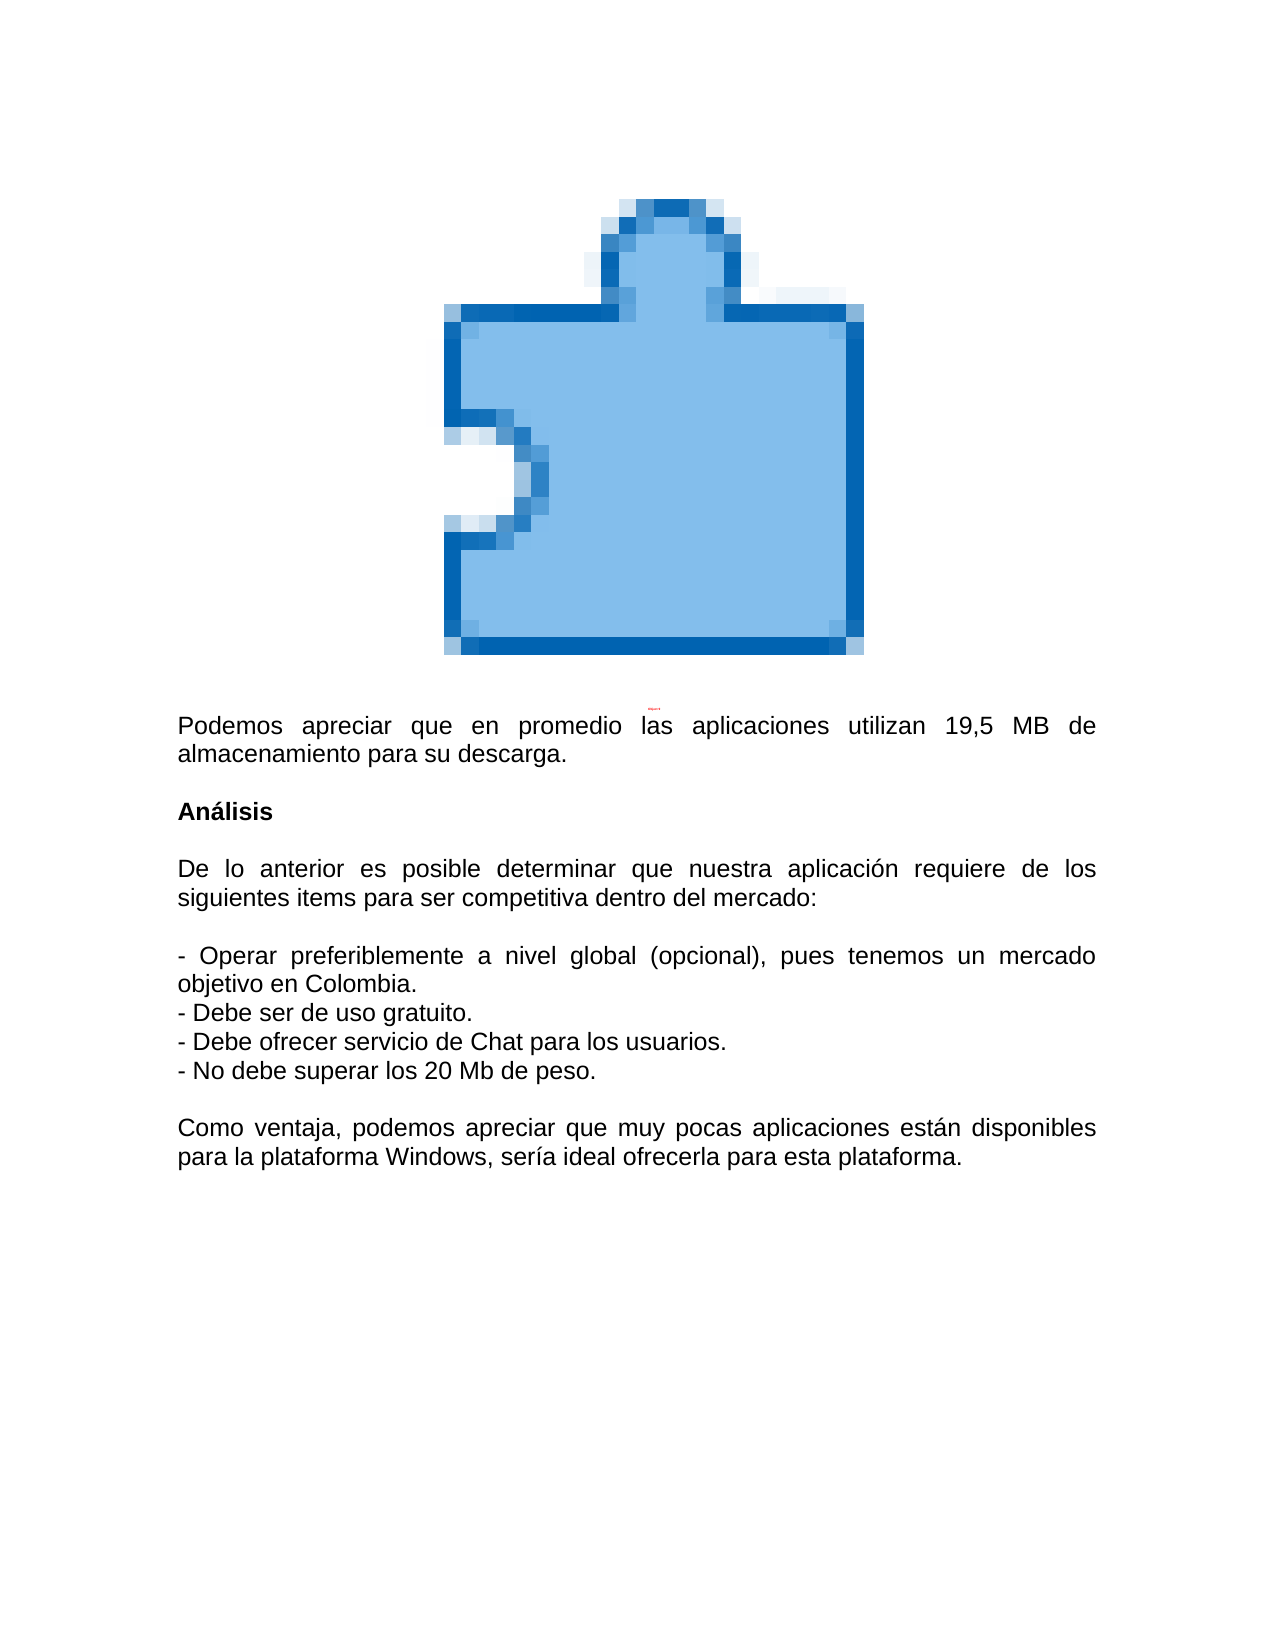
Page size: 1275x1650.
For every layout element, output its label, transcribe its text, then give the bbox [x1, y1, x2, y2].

text - Debe ser de uso gratuito. [177, 998, 1098, 1027]
text Podemos apreciar que en promedio las aplicaciones utilizan 19,5 MB de almacenamiento para su descarga. [177, 711, 1098, 768]
text De lo anterior es posible determinar que nuestra aplicación requiere de los siguientes items para ser competitiva dentro del mercado: [177, 854, 1098, 912]
text Análisis [177, 797, 1098, 826]
text - Operar preferiblemente a nivel global (opcional), pues tenemos un mercado objetivo en Colombia. [177, 941, 1098, 998]
text Como ventaja, podemos apreciar que muy pocas aplicaciones están disponibles para la plataforma Windows, sería ideal ofrecerla para esta plataforma. [177, 1113, 1098, 1171]
text - Debe ofrecer servicio de Chat para los usuarios. [177, 1027, 1098, 1056]
text - No debe superar los 20 Mb de peso. [177, 1056, 1098, 1084]
